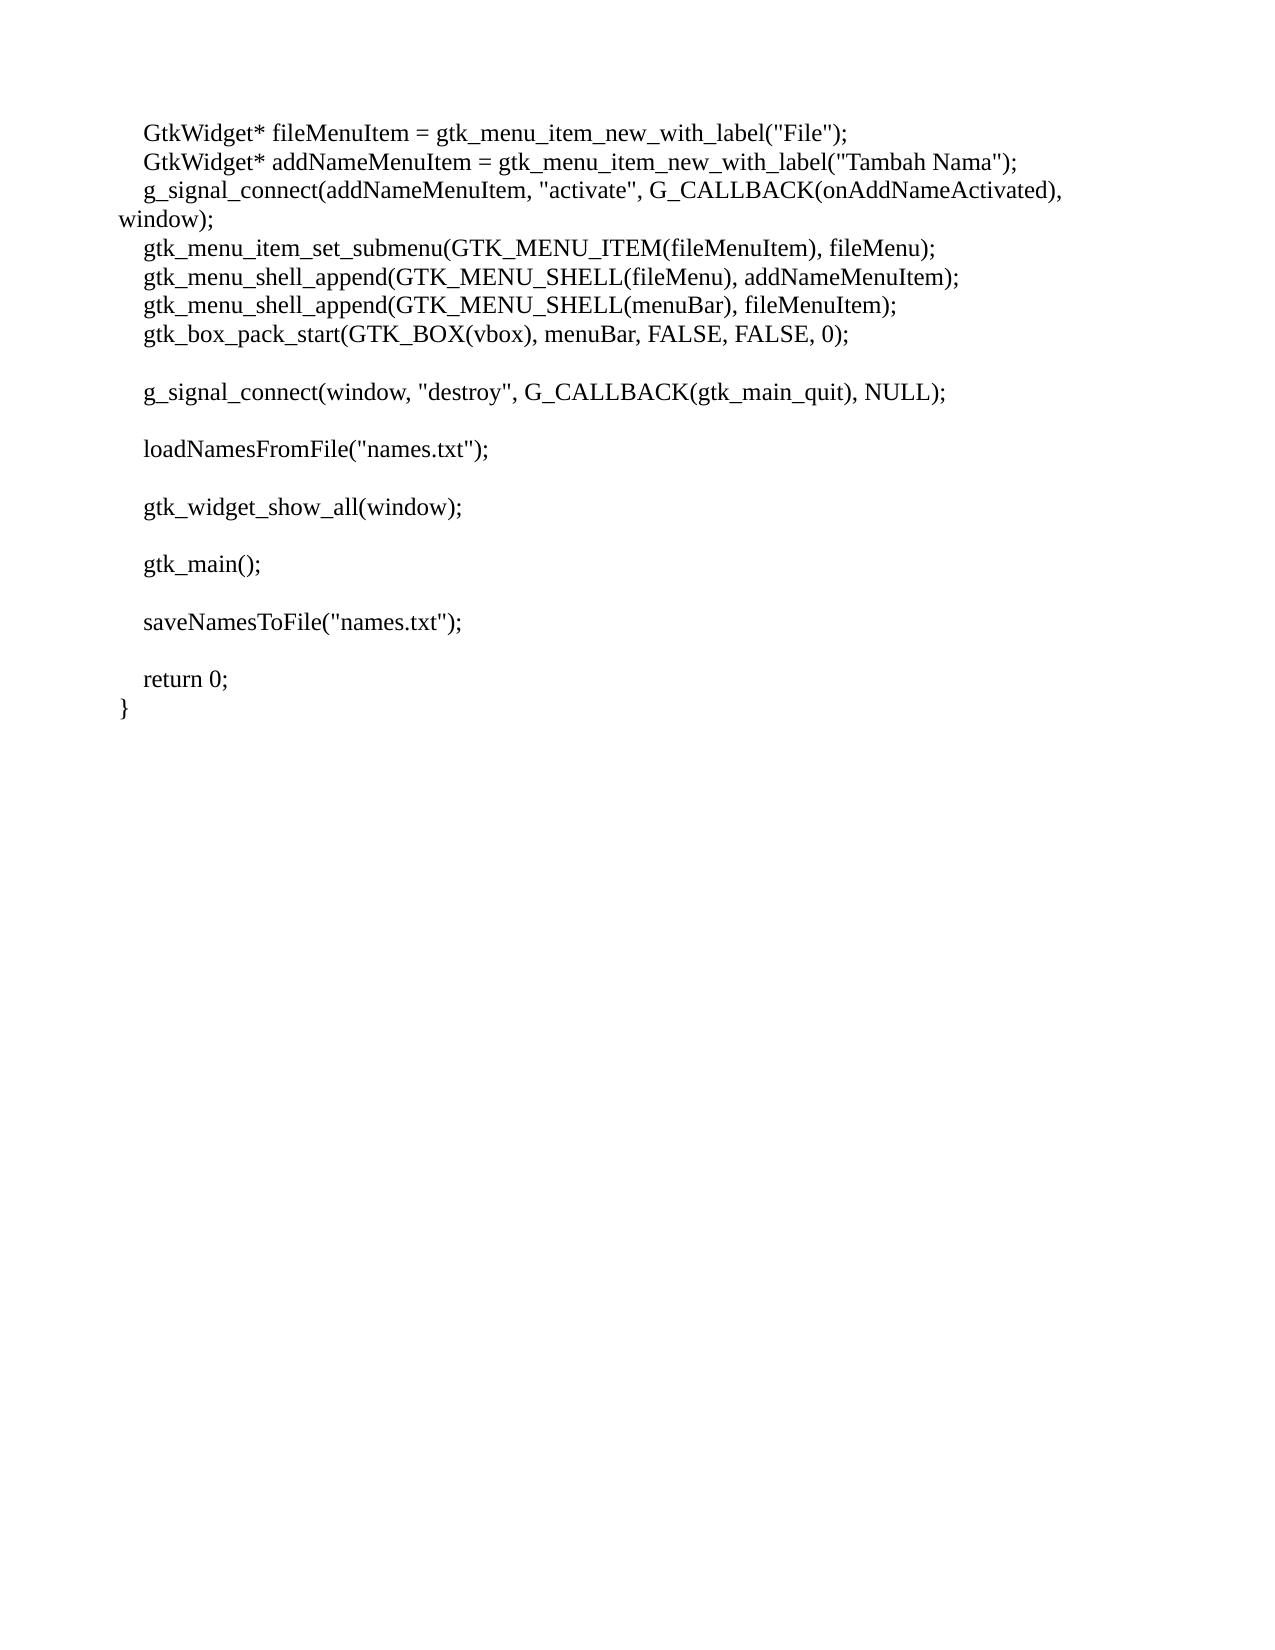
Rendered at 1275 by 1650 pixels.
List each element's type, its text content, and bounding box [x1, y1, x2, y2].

text gtk_widget_show_all(window); [118, 492, 1157, 521]
text gtk_box_pack_start(GTK_BOX(vbox), menuBar, FALSE, FALSE, 0); [118, 319, 1157, 348]
text loadNamesFromFile("names.txt"); [118, 434, 1157, 463]
text gtk_main(); [118, 549, 1157, 578]
text gtk_menu_shell_append(GTK_MENU_SHELL(fileMenu), addNameMenuItem); [118, 262, 1157, 291]
text GtkWidget* fileMenuItem = gtk_menu_item_new_with_label("File"); [118, 118, 1157, 147]
text g_signal_connect(window, "destroy", G_CALLBACK(gtk_main_quit), NULL); [118, 377, 1157, 406]
text GtkWidget* addNameMenuItem = gtk_menu_item_new_with_label("Tambah Nama"); [118, 147, 1157, 176]
text return 0; [118, 664, 1157, 693]
text saveNamesToFile("names.txt"); [118, 607, 1157, 636]
text g_signal_connect(addNameMenuItem, "activate", G_CALLBACK(onAddNameActivated), window); [118, 176, 1157, 233]
text gtk_menu_shell_append(GTK_MENU_SHELL(menuBar), fileMenuItem); [118, 291, 1157, 319]
text gtk_menu_item_set_submenu(GTK_MENU_ITEM(fileMenuItem), fileMenu); [118, 233, 1157, 262]
text } [118, 693, 1157, 722]
